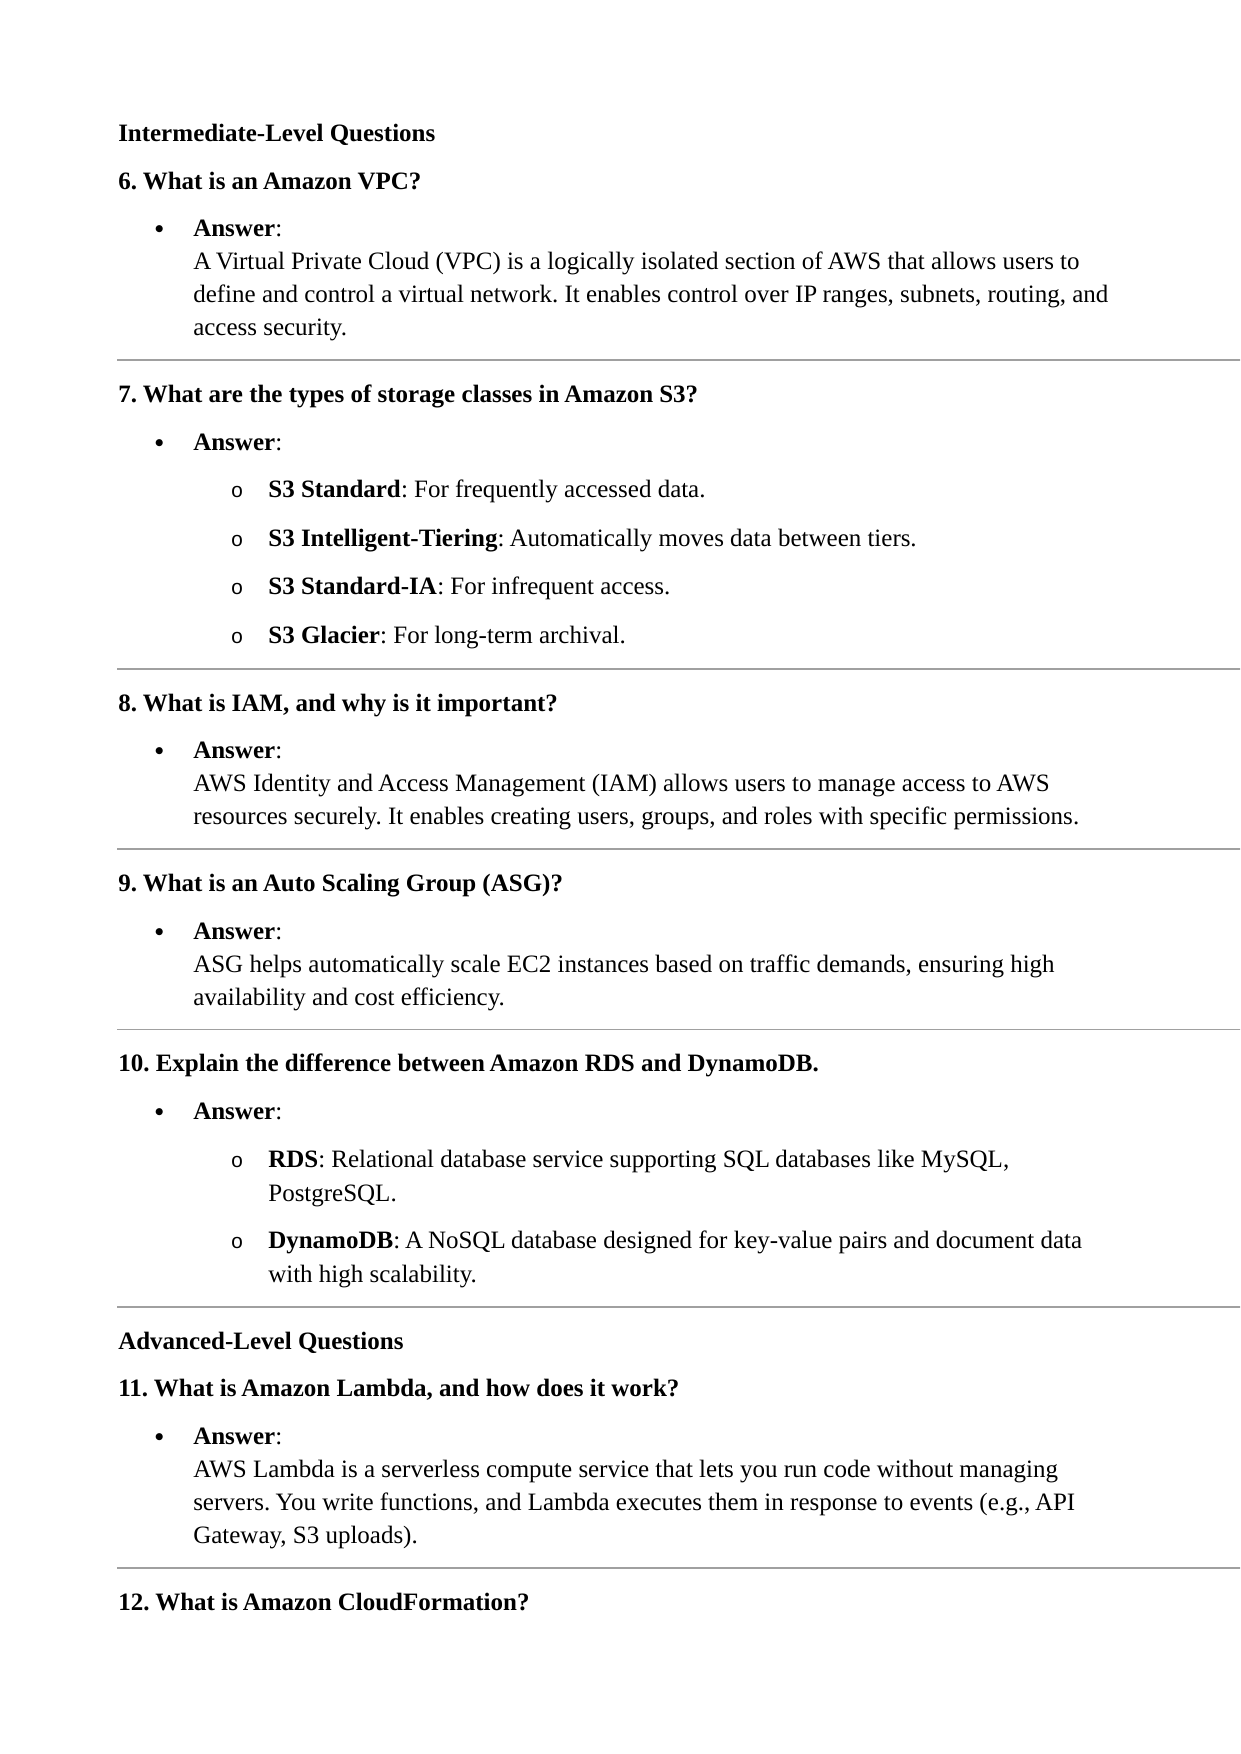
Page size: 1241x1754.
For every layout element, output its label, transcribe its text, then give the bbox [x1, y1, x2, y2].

text 12. What is Amazon CloudFormation? [118, 1587, 1122, 1616]
text 6. What is an Amazon VPC? [118, 166, 1122, 194]
text 11. What is Amazon Lambda, and how does it work? [118, 1373, 1122, 1402]
list Answer: [156, 427, 1122, 456]
list Answer: A Virtual Private Cloud (VPC) is a logically isolated section of AWS that allows users to define and control a virtual network. It enables control over IP ranges, subnets, routing, and access security. [156, 213, 1122, 341]
list S3 Intelligent-Tiering: Automatically moves data between tiers. [231, 523, 1122, 552]
list S3 Standard-IA: For infrequent access. [231, 571, 1122, 601]
list RDS: Relational database service supporting SQL databases like MySQL, PostgreSQL. [231, 1144, 1122, 1206]
text 7. What are the types of storage classes in Amazon S3? [118, 379, 1122, 408]
list DynamoDB: A NoSQL database designed for key-value pairs and document data with high scalability. [231, 1225, 1122, 1288]
text Advanced-Level Questions [118, 1326, 1122, 1354]
list Answer: AWS Identity and Access Management (IAM) allows users to manage access to AWS resources securely. It enables creating users, groups, and roles with specific permissions. [156, 735, 1122, 830]
text 8. What is IAM, and why is it important? [118, 688, 1122, 716]
list Answer: [156, 1096, 1122, 1125]
list Answer: AWS Lambda is a serverless compute service that lets you run code without managing servers. You write functions, and Lambda executes them in response to events (e.g., API Gateway, S3 uploads). [156, 1421, 1122, 1549]
text Intermediate-Level Questions [118, 118, 1122, 147]
list S3 Standard: For frequently accessed data. [231, 474, 1122, 504]
list Answer: ASG helps automatically scale EC2 instances based on traffic demands, ensuring high availability and cost efficiency. [156, 916, 1122, 1011]
text 9. What is an Auto Scaling Group (ASG)? [118, 868, 1122, 897]
list S3 Glacier: For long-term archival. [231, 620, 1122, 649]
text 10. Explain the difference between Amazon RDS and DynamoDB. [118, 1048, 1122, 1077]
